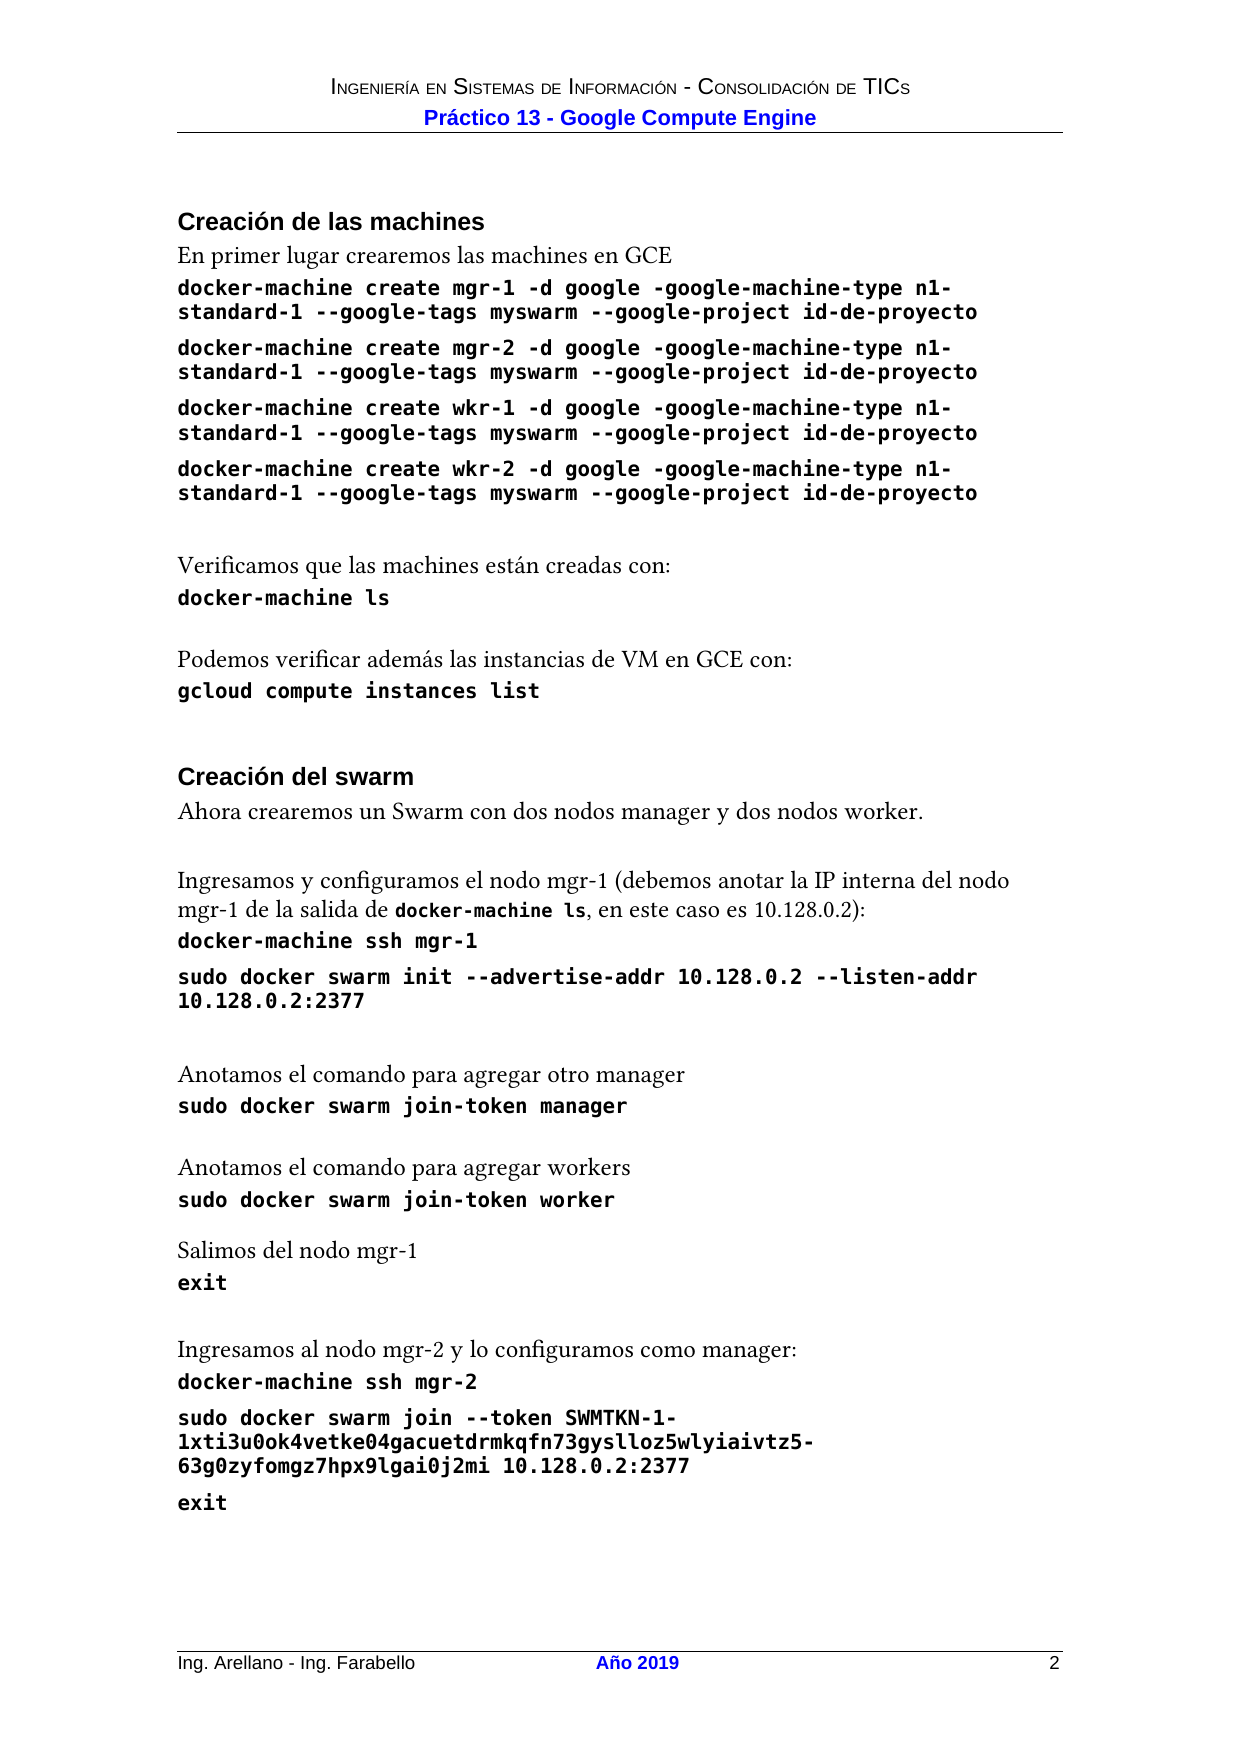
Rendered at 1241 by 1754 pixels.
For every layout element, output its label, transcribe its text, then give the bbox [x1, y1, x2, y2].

text docker-machine ls [177, 586, 1063, 610]
text exit [177, 1271, 1063, 1295]
text Verificamos que las machines están creadas con: [177, 552, 1063, 580]
text sudo docker swarm join-token manager [177, 1095, 1063, 1119]
text sudo docker swarm join-token worker [177, 1188, 1063, 1212]
text docker-machine create wkr-1 -d google -google-machine-type n1-standard-1 --google-tags myswarm --google-project id-de-proyecto [177, 397, 1063, 445]
text Salimos del nodo mgr-1 [177, 1236, 1063, 1265]
text sudo docker swarm init --advertise-addr 10.128.0.2 --listen-addr 10.128.0.2:2377 [177, 965, 1063, 1014]
text docker-machine create wkr-2 -d google -google-machine-type n1-standard-1 --google-tags myswarm --google-project id-de-proyecto [177, 457, 1063, 505]
subtitle Creación de las machines [177, 207, 1063, 235]
text docker-machine create mgr-2 -d google -google-machine-type n1-standard-1 --google-tags myswarm --google-project id-de-proyecto [177, 336, 1063, 385]
subtitle Creación del swarm [177, 763, 1063, 791]
text En primer lugar crearemos las machines en GCE [177, 241, 1063, 270]
text sudo docker swarm join --token SWMTKN-1-1xti3u0ok4vetke04gacuetdrmkqfn73gyslloz5wlyiaivtz5-63g0zyfomgz7hpx9lgai0j2mi 10.128.0.2:2377 [177, 1406, 1063, 1479]
text docker-machine create mgr-1 -d google -google-machine-type n1-standard-1 --google-tags myswarm --google-project id-de-proyecto [177, 276, 1063, 324]
text Anotamos el comando para agregar workers [177, 1153, 1063, 1182]
text Anotamos el comando para agregar otro manager [177, 1060, 1063, 1089]
text docker-machine ssh mgr-2 [177, 1370, 1063, 1394]
text Ingresamos y configuramos el nodo mgr-1 (debemos anotar la IP interna del nodo mgr-1 de la salida de docker-machine ls, en este caso es 10.128.0.2): [177, 866, 1063, 923]
text Ahora crearemos un Swarm con dos nodos manager y dos nodos worker. [177, 797, 1063, 826]
text docker-machine ssh mgr-1 [177, 929, 1063, 954]
text Ingresamos al nodo mgr-2 y lo configuramos como manager: [177, 1336, 1063, 1364]
text exit [177, 1491, 1063, 1515]
text gcloud compute instances list [177, 679, 1063, 704]
text Podemos verificar además las instancias de VM en GCE con: [177, 645, 1063, 673]
